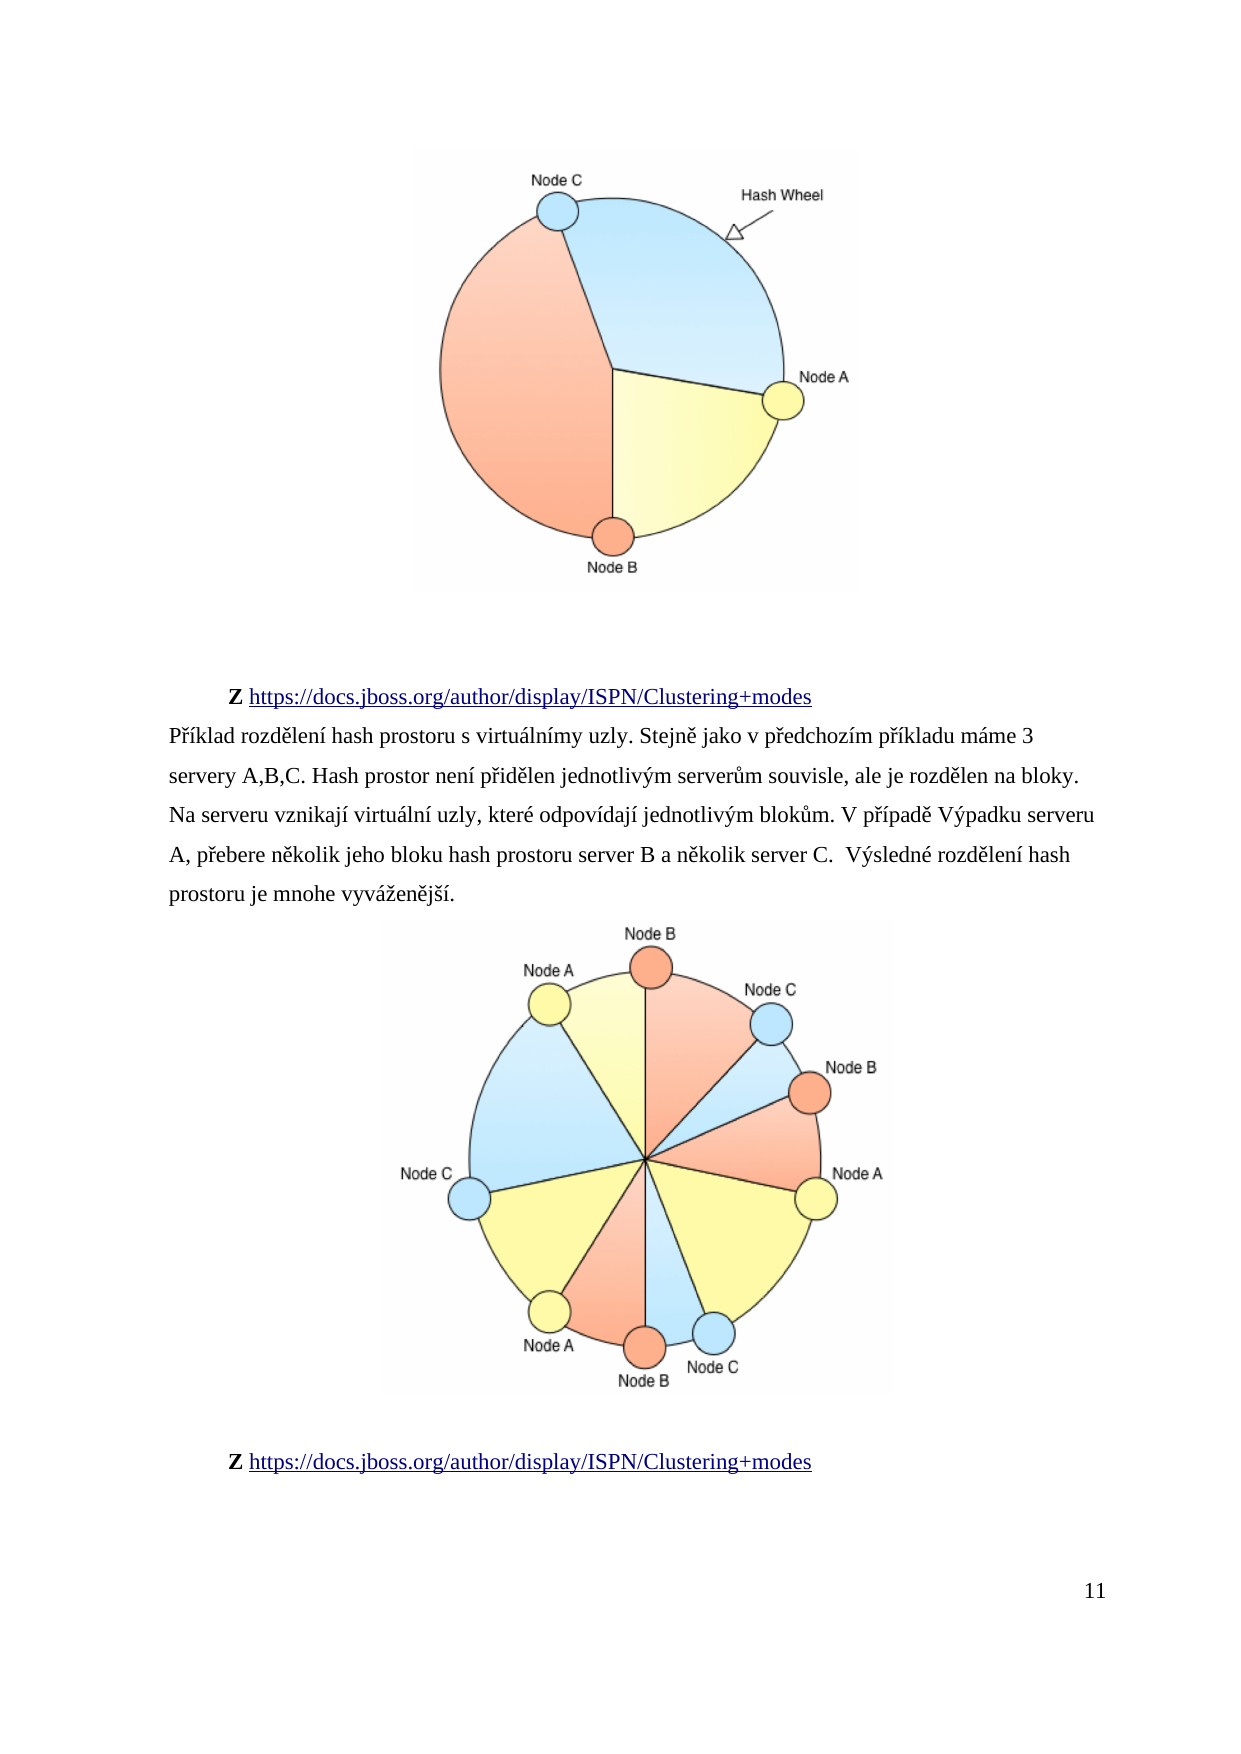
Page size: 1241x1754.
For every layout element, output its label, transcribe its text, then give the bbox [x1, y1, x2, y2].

text Z https://docs.jboss.org/author/display/ISPN/Clustering+modes [169, 683, 1106, 709]
text Příklad rozdělení hash prostoru s virtuálnímy uzly. Stejně jako v předchozím příkladu máme 3 servery A,B,C. Hash prostor není přidělen jednotlivým serverům souvisle, ale je rozdělen na bloky. Na serveru vznikají virtuální uzly, které odpovídají jednotlivým blokům. V případě Výpadku serveru A, přebere několik jeho bloku hash prostoru server B a několik server C. Výsledné rozdělení hash prostoru je mnohe vyváženější. [169, 722, 1106, 907]
picture [381, 920, 894, 1396]
text Z https://docs.jboss.org/author/display/ISPN/Clustering+modes [169, 1448, 1106, 1474]
picture [414, 147, 861, 591]
